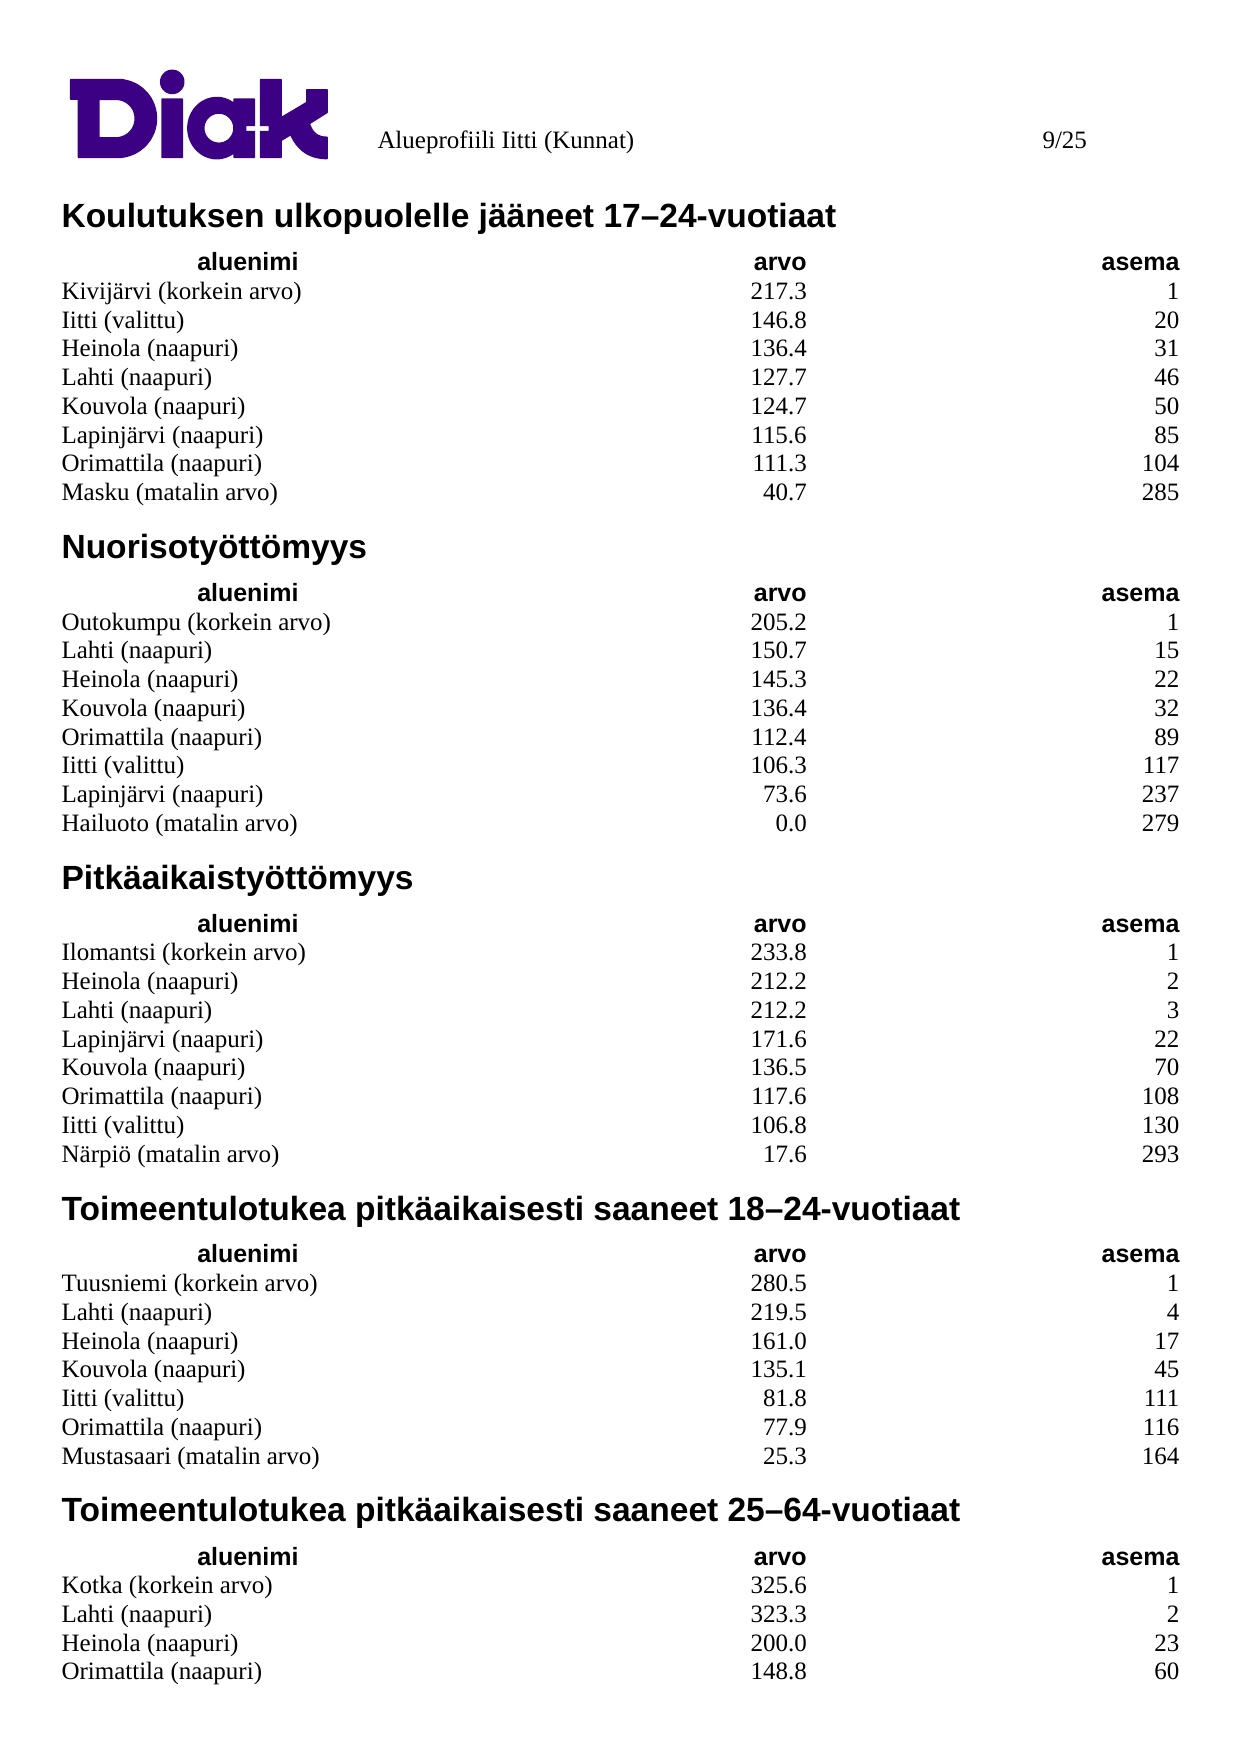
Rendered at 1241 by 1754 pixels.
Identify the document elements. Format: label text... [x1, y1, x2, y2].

table_cell Lahti (naapuri) [61, 1297, 434, 1326]
table_cell 2 [806, 1599, 1179, 1628]
subtitle Pitkäaikaistyöttömyys [61, 858, 1179, 896]
table_cell 22 [806, 664, 1179, 693]
table_cell 112.4 [434, 722, 806, 751]
table_cell 17 [806, 1326, 1179, 1354]
table_header asema [806, 247, 1179, 276]
table_cell Heinola (naapuri) [61, 1326, 434, 1354]
table_cell 1 [806, 938, 1179, 966]
table_cell 115.6 [434, 420, 806, 448]
table_header aluenimi [61, 1240, 434, 1268]
table_cell 136.5 [434, 1053, 806, 1081]
table_cell 23 [806, 1628, 1179, 1656]
table_cell 150.7 [434, 636, 806, 664]
table_cell 2 [806, 966, 1179, 995]
table_header aluenimi [61, 247, 434, 276]
table_cell 89 [806, 722, 1179, 751]
table_cell 130 [806, 1110, 1179, 1139]
table_header asema [806, 578, 1179, 607]
table_cell Heinola (naapuri) [61, 334, 434, 362]
table_cell Orimattila (naapuri) [61, 1412, 434, 1441]
table_cell 46 [806, 362, 1179, 391]
table_cell Orimattila (naapuri) [61, 1656, 434, 1685]
table_cell Tuusniemi (korkein arvo) [61, 1268, 434, 1297]
subtitle Koulutuksen ulkopuolelle jääneet 17–24-vuotiaat [61, 196, 1179, 235]
table_cell 212.2 [434, 966, 806, 995]
table_header arvo [434, 1541, 806, 1570]
table_cell Heinola (naapuri) [61, 664, 434, 693]
subtitle Toimeentulotukea pitkäaikaisesti saaneet 18–24-vuotiaat [61, 1188, 1179, 1227]
table_cell Kouvola (naapuri) [61, 1053, 434, 1081]
table_cell Lahti (naapuri) [61, 636, 434, 664]
table_cell Lahti (naapuri) [61, 995, 434, 1024]
table_cell Närpiö (matalin arvo) [61, 1139, 434, 1167]
table_cell Kotka (korkein arvo) [61, 1570, 434, 1599]
table_cell 1 [806, 607, 1179, 636]
table_cell 124.7 [434, 391, 806, 420]
table_cell 136.4 [434, 693, 806, 722]
table_header asema [806, 1240, 1179, 1268]
table_cell 81.8 [434, 1383, 806, 1412]
table_cell 22 [806, 1024, 1179, 1052]
table_cell 1 [806, 276, 1179, 305]
table_cell 161.0 [434, 1326, 806, 1354]
table_cell 20 [806, 305, 1179, 333]
table_cell Lapinjärvi (naapuri) [61, 420, 434, 448]
table_cell 116 [806, 1412, 1179, 1441]
table_cell 146.8 [434, 305, 806, 333]
table_cell 106.3 [434, 751, 806, 779]
table_cell 219.5 [434, 1297, 806, 1326]
table_cell 25.3 [434, 1441, 806, 1469]
table_cell Heinola (naapuri) [61, 1628, 434, 1656]
table_header aluenimi [61, 578, 434, 607]
table_cell Hailuoto (matalin arvo) [61, 808, 434, 837]
table_cell 280.5 [434, 1268, 806, 1297]
table_header arvo [434, 578, 806, 607]
table_cell Orimattila (naapuri) [61, 722, 434, 751]
table_cell Kivijärvi (korkein arvo) [61, 276, 434, 305]
table_cell 31 [806, 334, 1179, 362]
table_cell 70 [806, 1053, 1179, 1081]
table_cell 0.0 [434, 808, 806, 837]
subtitle Toimeentulotukea pitkäaikaisesti saaneet 25–64-vuotiaat [61, 1490, 1179, 1529]
table_cell 111.3 [434, 449, 806, 477]
table_cell Lapinjärvi (naapuri) [61, 1024, 434, 1052]
table_cell 325.6 [434, 1570, 806, 1599]
table_cell 237 [806, 779, 1179, 808]
table_cell 148.8 [434, 1656, 806, 1685]
table_cell 164 [806, 1441, 1179, 1469]
table_cell Iitti (valittu) [61, 305, 434, 333]
table_cell 32 [806, 693, 1179, 722]
table_header aluenimi [61, 909, 434, 937]
table_cell 200.0 [434, 1628, 806, 1656]
table_cell Outokumpu (korkein arvo) [61, 607, 434, 636]
table_cell 104 [806, 449, 1179, 477]
table_cell Iitti (valittu) [61, 751, 434, 779]
table_cell 1 [806, 1570, 1179, 1599]
table_header asema [806, 909, 1179, 937]
table_cell 117 [806, 751, 1179, 779]
table_cell 285 [806, 477, 1179, 506]
table_cell Orimattila (naapuri) [61, 1081, 434, 1110]
table_cell Kouvola (naapuri) [61, 693, 434, 722]
table_cell 117.6 [434, 1081, 806, 1110]
table_cell 136.4 [434, 334, 806, 362]
table_cell 77.9 [434, 1412, 806, 1441]
table_header arvo [434, 1240, 806, 1268]
table_cell 217.3 [434, 276, 806, 305]
table_cell Mustasaari (matalin arvo) [61, 1441, 434, 1469]
table_cell 111 [806, 1383, 1179, 1412]
table_cell Iitti (valittu) [61, 1383, 434, 1412]
table_cell 108 [806, 1081, 1179, 1110]
table_cell 60 [806, 1656, 1179, 1685]
table_cell 205.2 [434, 607, 806, 636]
table_cell 323.3 [434, 1599, 806, 1628]
table_cell Iitti (valittu) [61, 1110, 434, 1139]
table_cell 171.6 [434, 1024, 806, 1052]
table_cell 73.6 [434, 779, 806, 808]
table_cell Lahti (naapuri) [61, 362, 434, 391]
table_cell 106.8 [434, 1110, 806, 1139]
table_cell 4 [806, 1297, 1179, 1326]
table_cell Heinola (naapuri) [61, 966, 434, 995]
table_cell 135.1 [434, 1355, 806, 1383]
table_cell 1 [806, 1268, 1179, 1297]
table_cell Kouvola (naapuri) [61, 1355, 434, 1383]
table_cell 45 [806, 1355, 1179, 1383]
table_cell 212.2 [434, 995, 806, 1024]
table_header aluenimi [61, 1541, 434, 1570]
table_header arvo [434, 247, 806, 276]
table_cell 85 [806, 420, 1179, 448]
table_cell 15 [806, 636, 1179, 664]
table_cell Orimattila (naapuri) [61, 449, 434, 477]
table_cell 17.6 [434, 1139, 806, 1167]
table_cell 233.8 [434, 938, 806, 966]
table_cell 145.3 [434, 664, 806, 693]
table_cell 293 [806, 1139, 1179, 1167]
table_header arvo [434, 909, 806, 937]
table_header asema [806, 1541, 1179, 1570]
table_cell Lapinjärvi (naapuri) [61, 779, 434, 808]
table_cell Lahti (naapuri) [61, 1599, 434, 1628]
table_cell 127.7 [434, 362, 806, 391]
table_cell Masku (matalin arvo) [61, 477, 434, 506]
table_cell 3 [806, 995, 1179, 1024]
table_cell Ilomantsi (korkein arvo) [61, 938, 434, 966]
table_cell 50 [806, 391, 1179, 420]
table_cell 279 [806, 808, 1179, 837]
table_cell Kouvola (naapuri) [61, 391, 434, 420]
subtitle Nuorisotyöttömyys [61, 527, 1179, 566]
table_cell 40.7 [434, 477, 806, 506]
